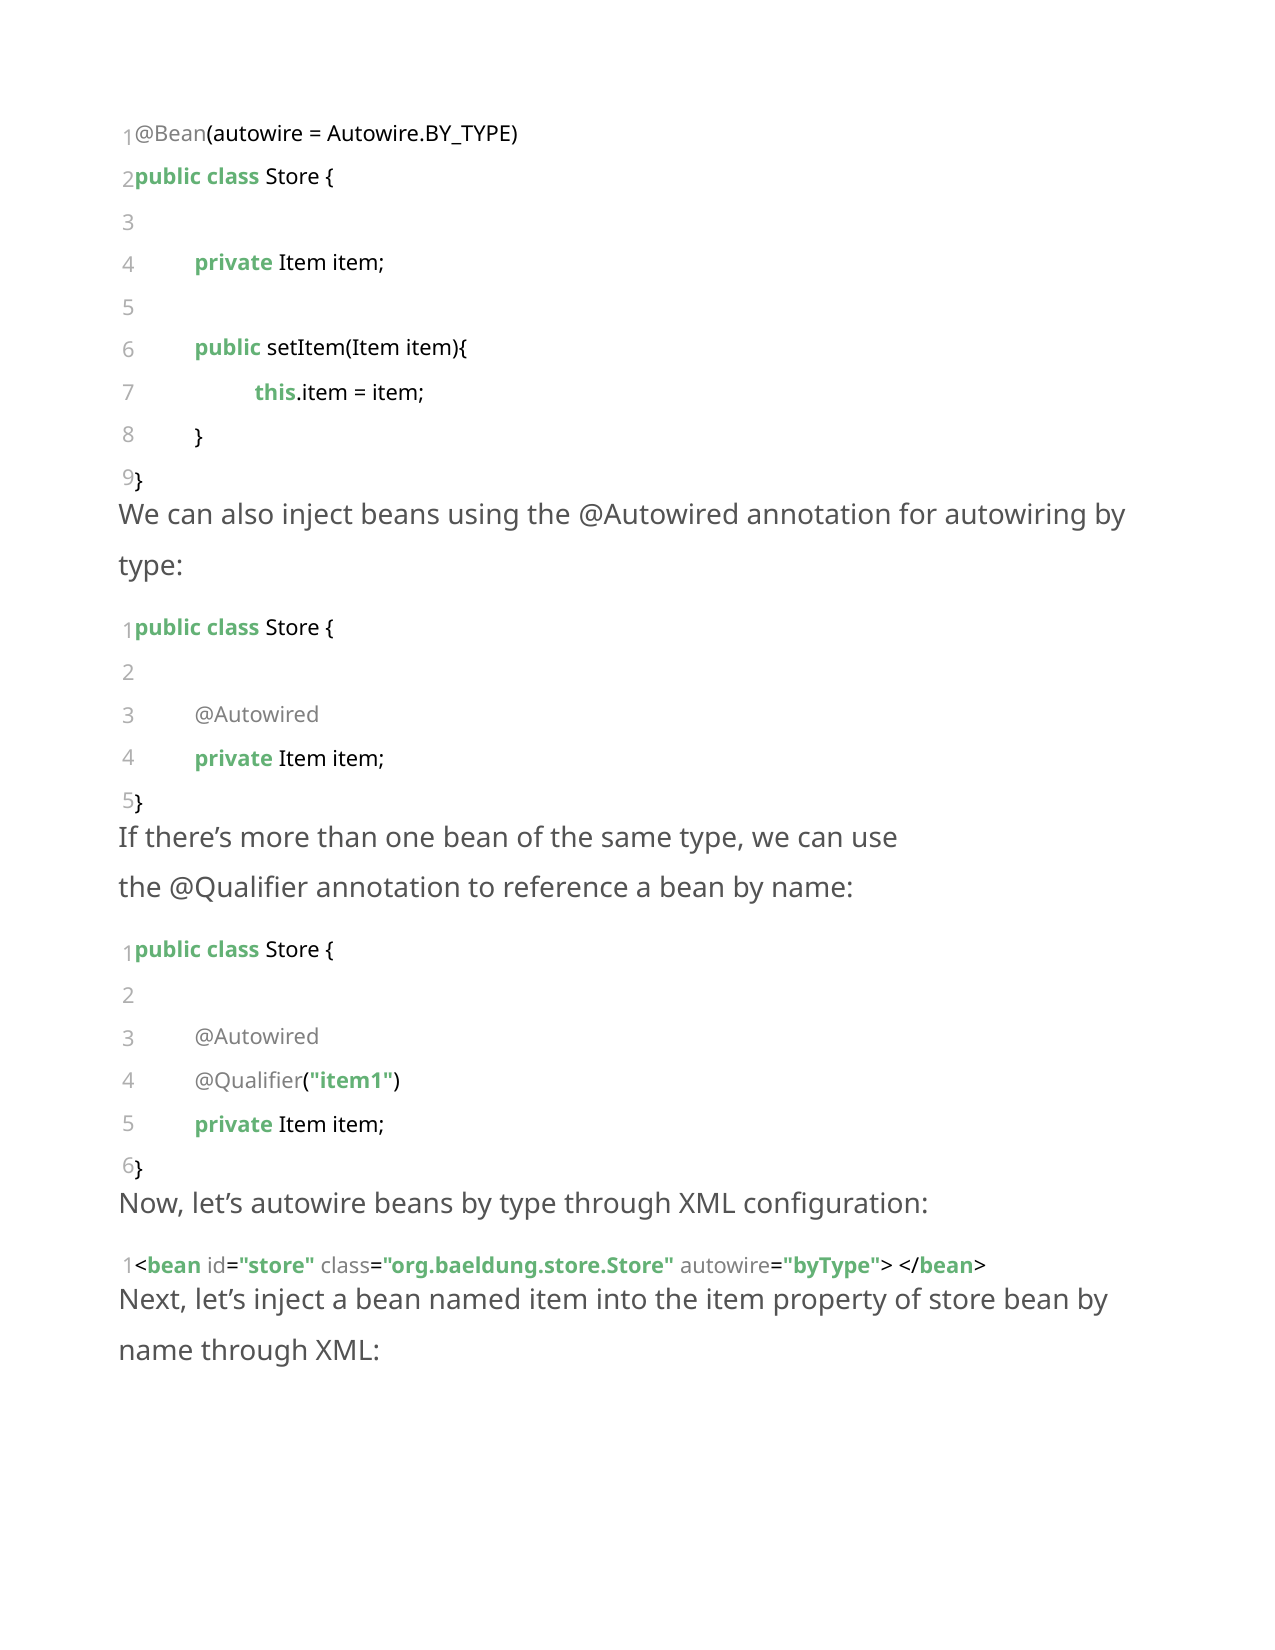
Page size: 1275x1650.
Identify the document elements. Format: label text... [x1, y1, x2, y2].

text If there’s more than one bean of the same type, we can use the @Qualifier annotation to reference a bean by name: [118, 817, 1157, 906]
table_header 1 2 3 4 5 6 7 8 9 [118, 118, 134, 495]
table_header 1 2 3 4 5 [118, 612, 134, 817]
table_header @Bean(autowire = Autowire.BY_TYPE) public class Store { private Item item; public setItem(Item item){ this.item = item; } } [134, 118, 553, 495]
text Next, let’s inject a bean named item into the item property of store bean by name through XML: [118, 1279, 1157, 1369]
text We can also inject beans using the @Autowired annotation for autowiring by type: [118, 495, 1157, 584]
table_header <bean id="store" class="org.baeldung.store.Store" autowire="byType"> </bean> [134, 1250, 1121, 1279]
table_header public class Store { @Autowired @Qualifier("item1") private Item item; } [134, 934, 423, 1183]
text Now, let’s autowire beans by type through XML configuration: [118, 1183, 1157, 1222]
table_header 1 2 3 4 5 6 [118, 934, 134, 1183]
table_header 1 [118, 1250, 134, 1279]
table_header public class Store { @Autowired private Item item; } [134, 612, 407, 817]
